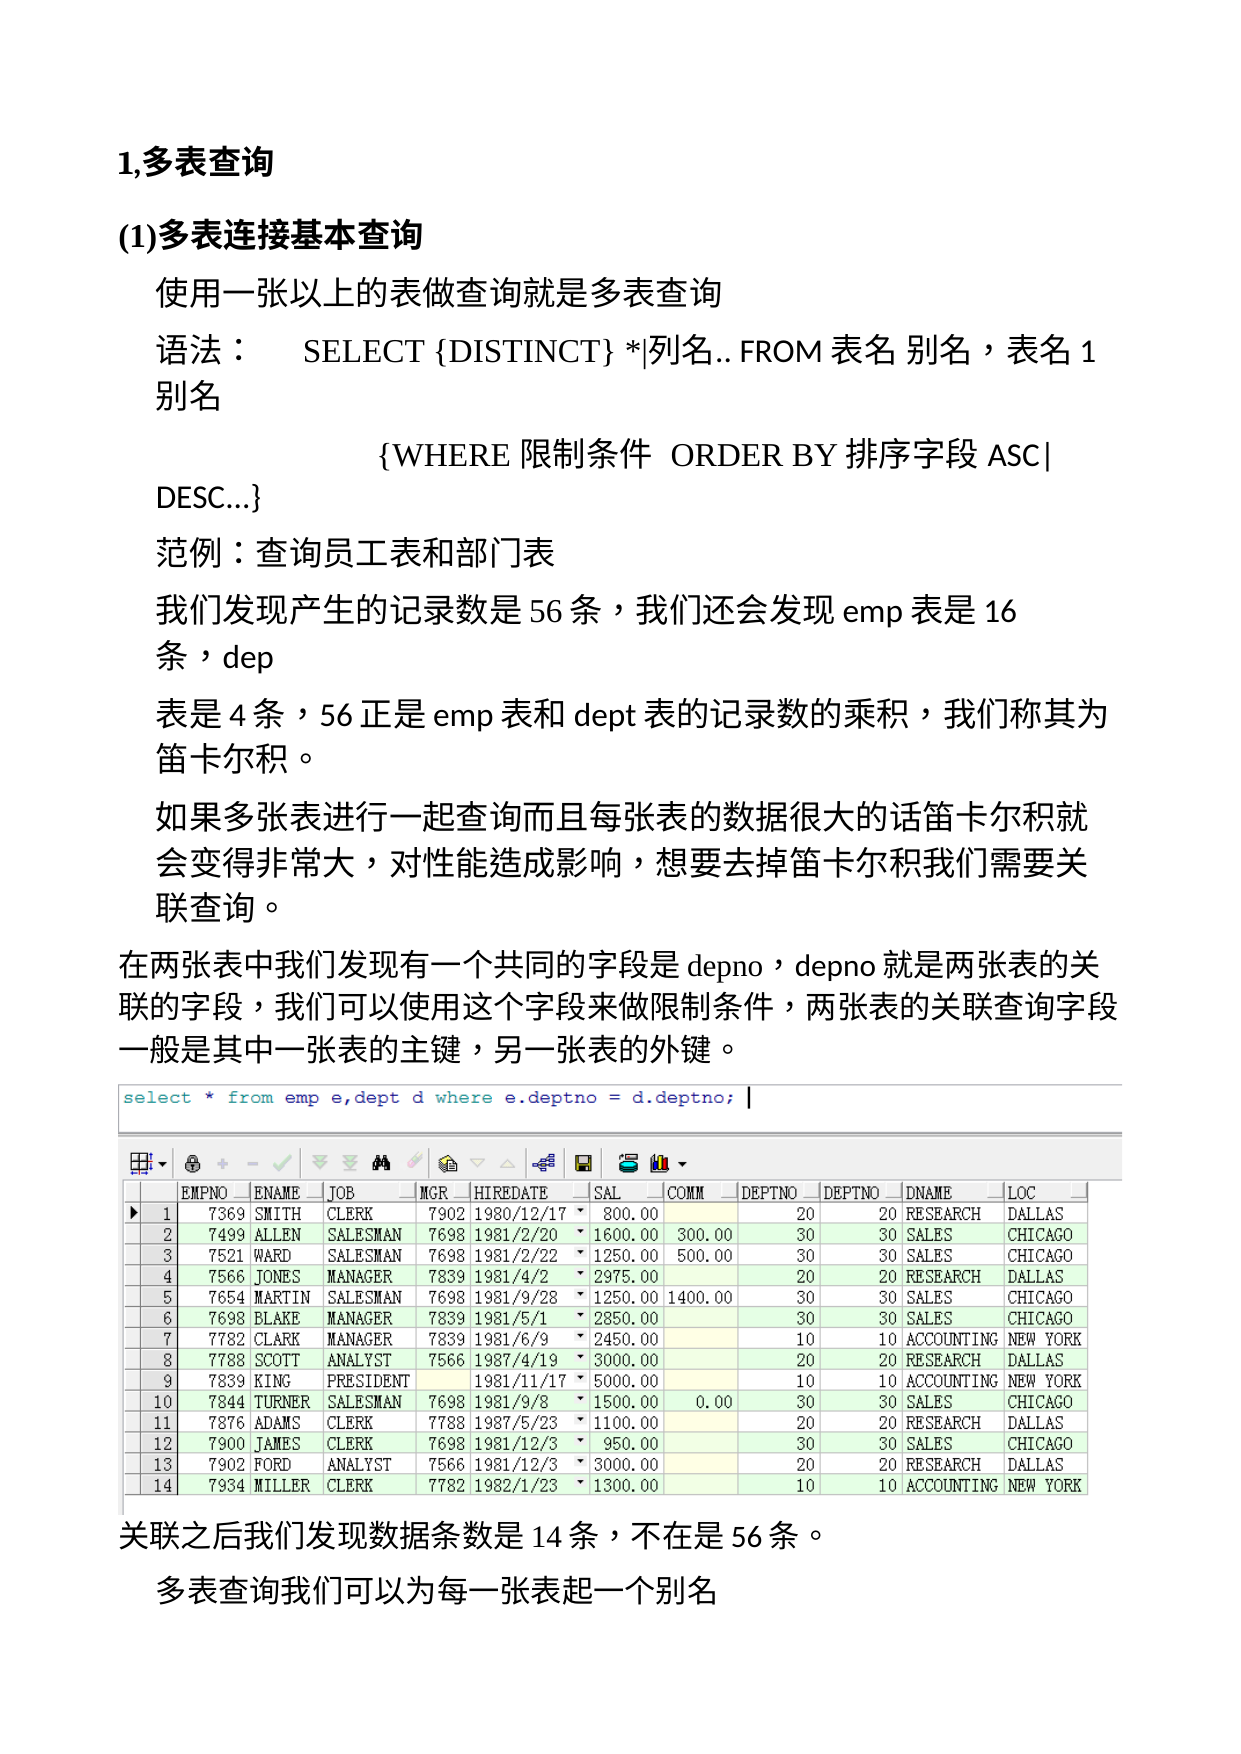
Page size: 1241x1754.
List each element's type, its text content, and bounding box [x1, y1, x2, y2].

picture [118, 1082, 1123, 1515]
text {WHERE 限制条件 ORDER BY 排序字段 ASC|DESC...} [156, 431, 1122, 517]
subtitle 1,多表查询 [118, 139, 1122, 184]
text 在两张表中我们发现有一个共同的字段是depno，depno就是两张表的关联的字段，我们可以使用这个字段来做限制条件，两张表的关联查询字段一般是其中一张表的主键，另一张表的外键。 [118, 943, 1122, 1070]
subtitle (1)多表连接基本查询 [118, 211, 1122, 257]
text 关联之后我们发现数据条数是14条，不在是56条。 [118, 1515, 1122, 1557]
text 语法： SELECT {DISTINCT} *|列名.. FROM 表名 别名，表名1 别名 [156, 327, 1122, 418]
text 范例：查询员工表和部门表 [156, 529, 1122, 575]
text 表是4条，56正是emp表和dept表的记录数的乘积，我们称其为笛卡尔积。 [156, 691, 1122, 781]
text 我们发现产生的记录数是56条，我们还会发现emp表是16条，dep [156, 587, 1122, 678]
text 使用一张以上的表做查询就是多表查询 [156, 269, 1122, 315]
text 多表查询我们可以为每一张表起一个别名 [156, 1569, 1122, 1612]
text 如果多张表进行一起查询而且每张表的数据很大的话笛卡尔积就会变得非常大，对性能造成影响，想要去掉笛卡尔积我们需要关联查询。 [156, 794, 1122, 930]
